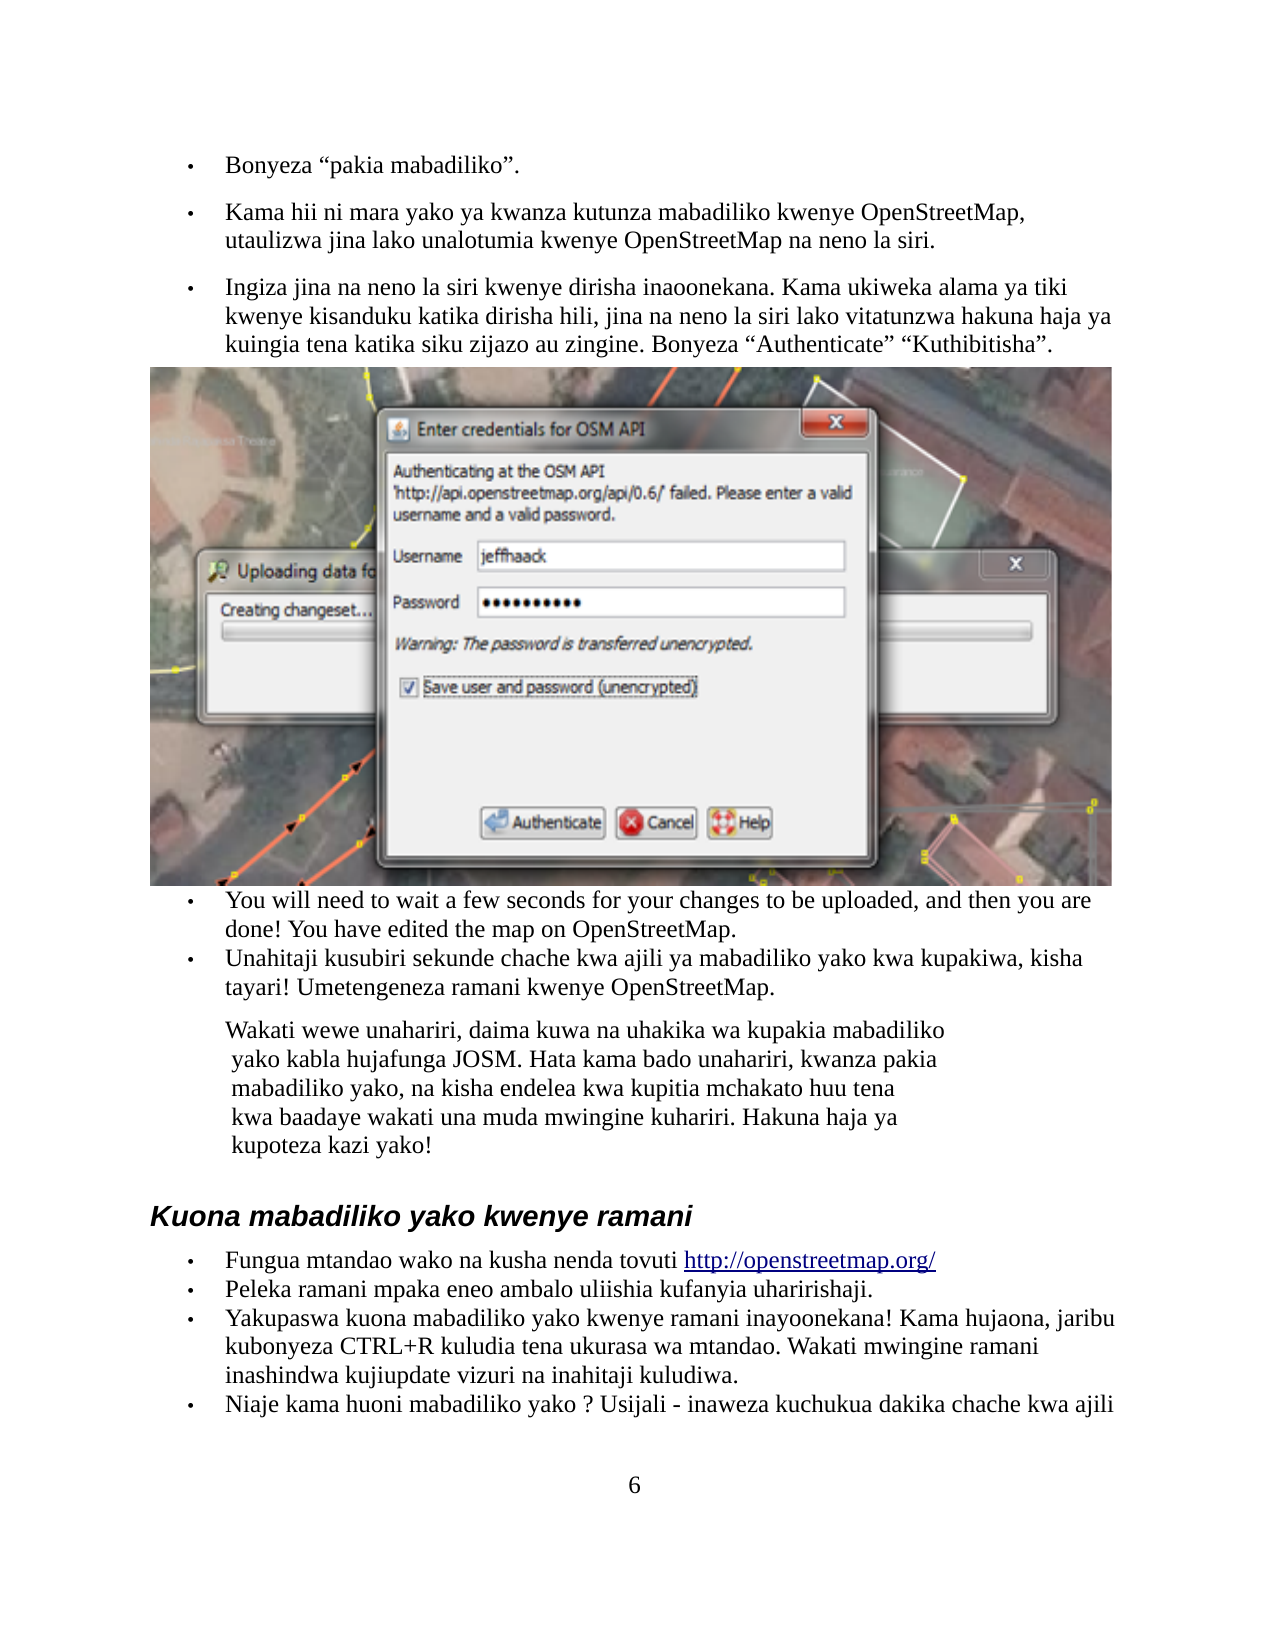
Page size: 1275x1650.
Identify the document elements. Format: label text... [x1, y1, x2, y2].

list Niaje kama huoni mabadiliko yako ? Usijali - inaweza kuchukua dakika chache kwa ajili [187, 1389, 1125, 1418]
list Unahitaji kusubiri sekunde chache kwa ajili ya mabadiliko yako kwa kupakiwa, kisha tayari! Umetengeneza ramani kwenye OpenStreetMap. [187, 943, 1125, 1000]
list Yakupaswa kuona mabadiliko yako kwenye ramani inayoonekana! Kama hujaona, jaribu kubonyeza CTRL+R kuludia tena ukurasa wa mtandao. Wakati mwingine ramani inashindwa kujiupdate vizuri na inahitaji kuludiwa. [187, 1303, 1125, 1389]
list Kama hii ni mara yako ya kwanza kutunza mabadiliko kwenye OpenStreetMap, utaulizwa jina lako unalotumia kwenye OpenStreetMap na neno la siri. [187, 197, 1125, 254]
picture [150, 367, 1112, 886]
list Fungua mtandao wako na kusha nenda tovuti http://openstreetmap.org/ [187, 1245, 1125, 1274]
list Peleka ramani mpaka eneo ambalo uliishia kufanyia uharirishaji. [187, 1274, 1125, 1303]
subtitle Kuona mabadiliko yako kwenye ramani [150, 1199, 1125, 1233]
list Bonyeza “pakia mabadiliko”. [187, 150, 1125, 179]
text Wakati wewe unahariri, daima kuwa na uhakika wa kupakia mabadiliko yako kabla hujafunga JOSM. Hata kama bado unahariri, kwanza pakia mabadiliko yako, na kisha endelea kwa kupitia mchakato huu tena kwa baadaye wakati una muda mwingine kuhariri. Hakuna haja ya kupoteza kazi yako! [225, 1015, 1125, 1159]
list Ingiza jina na neno la siri kwenye dirisha inaoonekana. Kama ukiweka alama ya tiki kwenye kisanduku katika dirisha hili, jina na neno la siri lako vitatunzwa hakuna haja ya kuingia tena katika siku zijazo au zingine. Bonyeza “Authenticate” “Kuthibitisha”. [187, 272, 1125, 358]
list You will need to wait a few seconds for your changes to be uploaded, and then you are done! You have edited the map on OpenStreetMap. [187, 885, 1125, 943]
